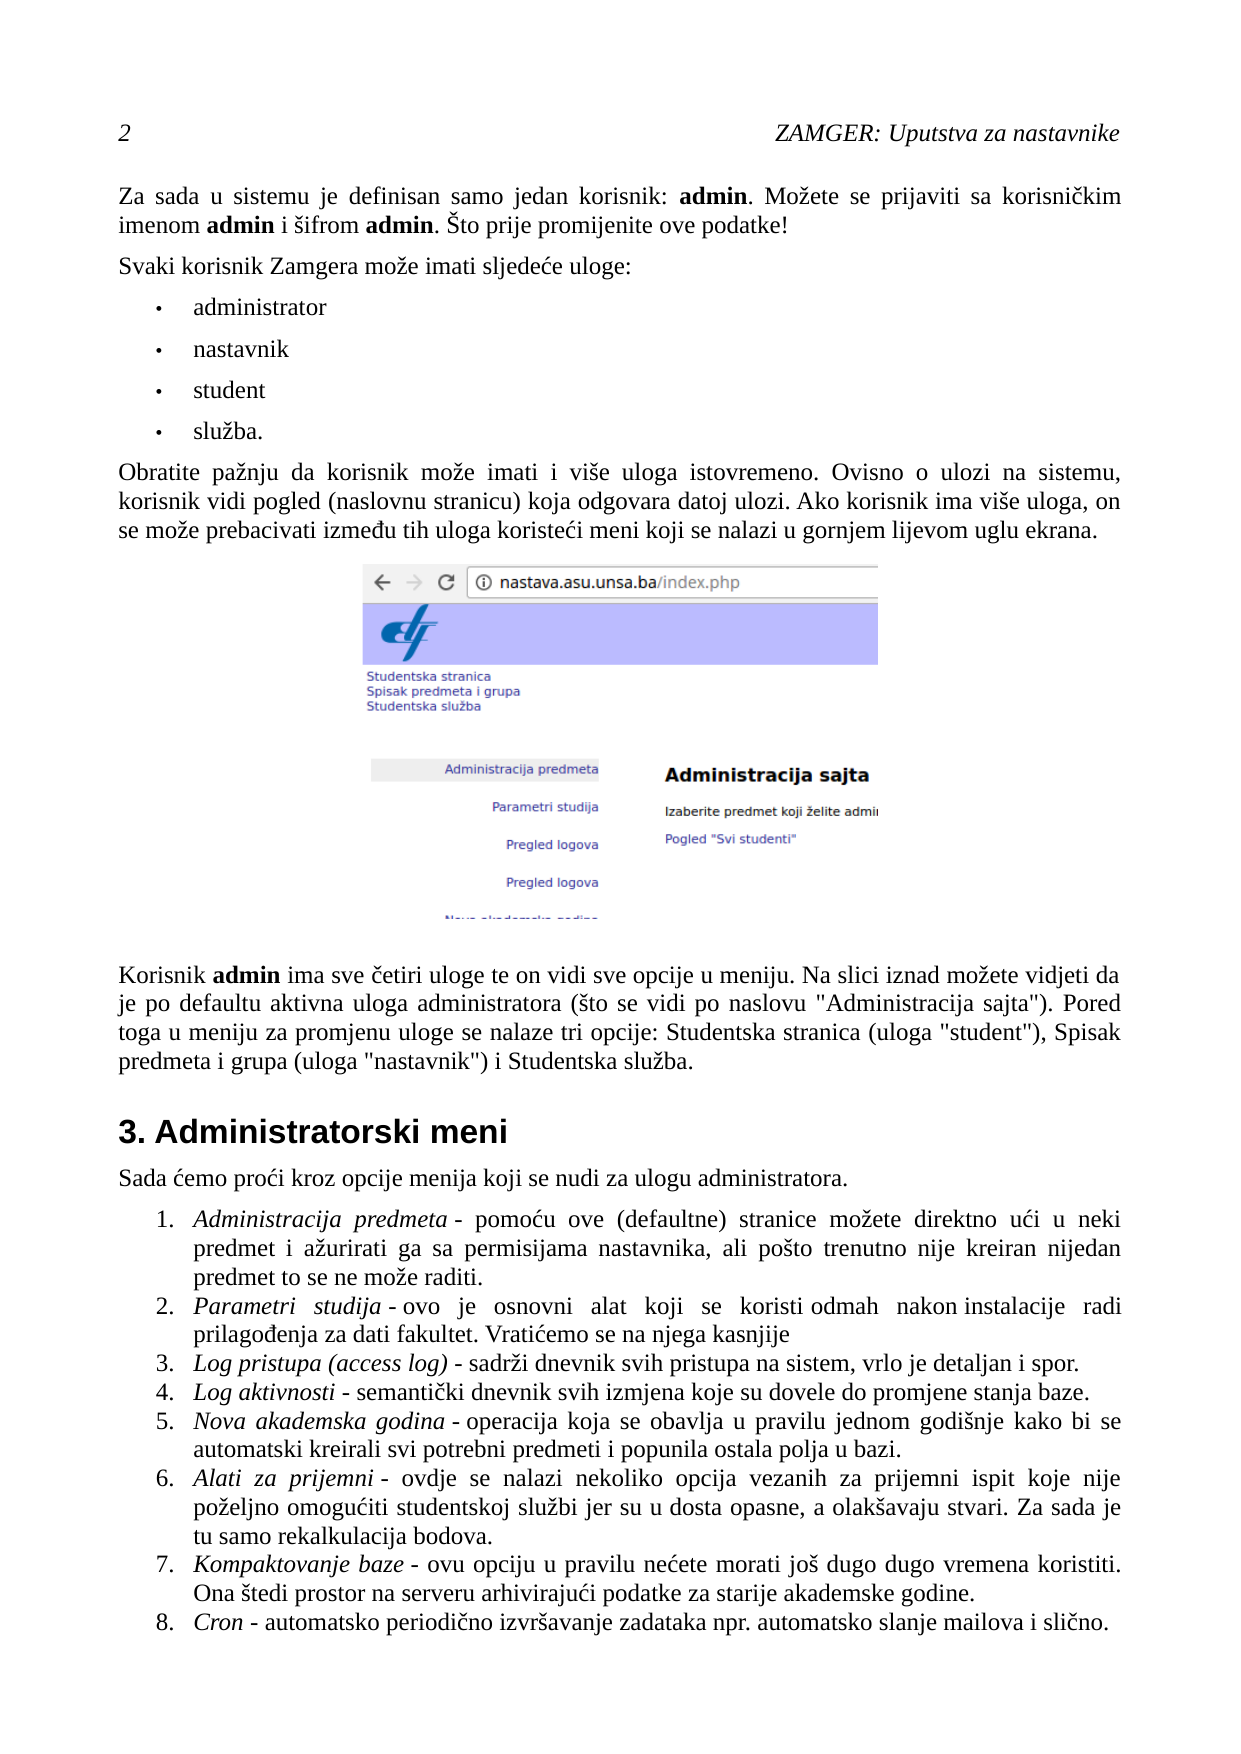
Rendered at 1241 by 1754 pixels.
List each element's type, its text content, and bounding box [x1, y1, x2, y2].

text Svaki korisnik Zamgera može imati sljedeće uloge: [118, 251, 1122, 280]
list Nova akademska godina - operacija koja se obavlja u pravilu jednom godišnje kako bi se automatski kreirali svi potrebni predmeti i popunila ostala polja u bazi. [156, 1406, 1122, 1463]
list Log pristupa (access log) - sadrži dnevnik svih pristupa na sistem, vrlo je detaljan i spor. [156, 1348, 1122, 1377]
list služba. [156, 416, 1122, 445]
text Za sada u sistemu je definisan samo jedan korisnik: admin. Možete se prijaviti sa korisničkim imenom admin i šifrom admin. Što prije promijenite ove podatke! [118, 181, 1122, 239]
list Kompaktovanje baze - ovu opciju u pravilu nećete morati još dugo dugo vremena koristiti. Ona štedi prostor na serveru arhivirajući podatke za starije akademske godine. [156, 1549, 1122, 1607]
picture [362, 564, 878, 919]
list Cron - automatsko periodično izvršavanje zadataka npr. automatsko slanje mailova i slično. [156, 1607, 1122, 1636]
list nastavnik [156, 334, 1122, 362]
list student [156, 375, 1122, 404]
text Korisnik admin ima sve četiri uloge te on vidi sve opcije u meniju. Na slici iznad možete vidjeti da je po defaultu aktivna uloga administratora (što se vidi po naslovu "Administracija sajta"). Pored toga u meniju za promjenu uloge se nalaze tri opcije: Studentska stranica (uloga "student"), Spisak predmeta i grupa (uloga "nastavnik") i Studentska služba. [118, 960, 1122, 1075]
list administrator [156, 292, 1122, 321]
list Alati za prijemni - ovdje se nalazi nekoliko opcija vezanih za prijemni ispit koje nije poželjno omogućiti studentskoj službi jer su u dosta opasne, a olakšavaju stvari. Za sada je tu samo rekalkulacija bodova. [156, 1463, 1122, 1549]
list Log aktivnosti - semantički dnevnik svih izmjena koje su dovele do promjene stanja baze. [156, 1377, 1122, 1406]
text Sada ćemo proći kroz opcije menija koji se nudi za ulogu administratora. [118, 1163, 1122, 1192]
list Administracija predmeta - pomoću ove (defaultne) stranice možete direktno ući u neki predmet i ažurirati ga sa permisijama nastavnika, ali pošto trenutno nije kreiran nijedan predmet to se ne može raditi. [156, 1204, 1122, 1291]
text Obratite pažnju da korisnik može imati i više uloga istovremeno. Ovisno o ulozi na sistemu, korisnik vidi pogled (naslovnu stranicu) koja odgovara datoj ulozi. Ako korisnik ima više uloga, on se može prebacivati između tih uloga koristeći meni koji se nalazi u gornjem lijevom uglu ekrana. [118, 457, 1122, 544]
list Parametri studija - ovo je osnovni alat koji se koristi odmah nakon instalacije radi prilagođenja za dati fakultet. Vratićemo se na njega kasnjije [156, 1291, 1122, 1348]
subtitle 3. Administratorski meni [118, 1112, 1122, 1151]
